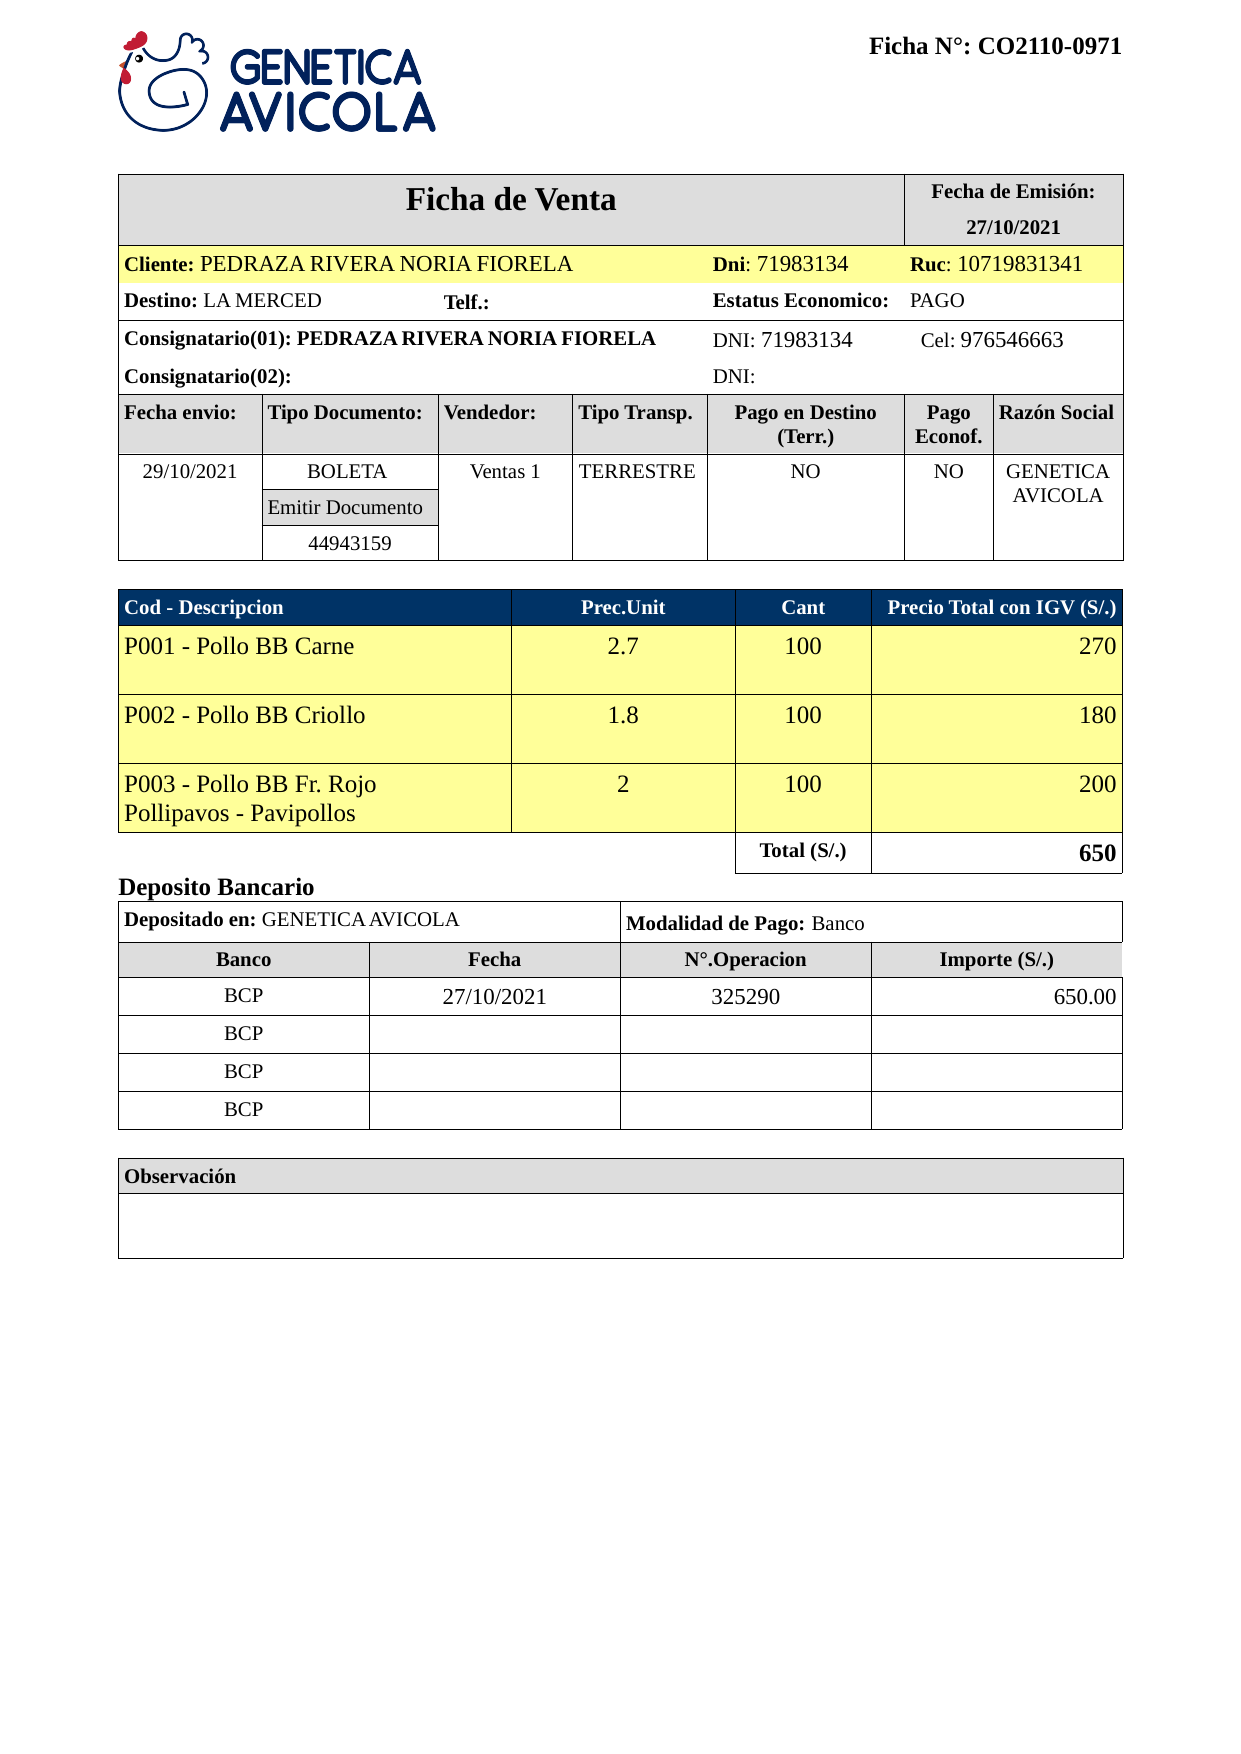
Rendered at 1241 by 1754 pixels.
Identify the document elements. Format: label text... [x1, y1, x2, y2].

table_cell Pago en Destino (Terr.) [708, 395, 904, 453]
table_cell P003 - Pollo BB Fr. Rojo Pollipavos - Pavipollos [119, 764, 511, 832]
table_cell TERRESTRE [573, 455, 707, 560]
table_cell BCP [119, 1092, 369, 1129]
table_cell Total (S/.) [736, 833, 871, 872]
table_cell DNI: 71983134 [707, 321, 915, 358]
table_cell Banco [119, 943, 369, 977]
table_header Cod - Descripcion [119, 590, 511, 625]
table_header Depositado en: GENETICA AVICOLA [119, 902, 620, 942]
table_cell Ruc: 10719831341 [904, 246, 1123, 283]
table_cell 180 [872, 695, 1122, 763]
table_cell 27/10/2021 [370, 978, 620, 1015]
table_cell BCP [119, 1016, 369, 1053]
table_cell GENETICA AVICOLA [994, 455, 1123, 560]
table_cell N°.Operacion [621, 943, 871, 977]
table_cell Vendedor: [439, 395, 572, 453]
table_cell [872, 1092, 1122, 1129]
table_cell Consignatario(01): PEDRAZA RIVERA NORIA FIORELA [119, 321, 707, 358]
table_header Fecha de Emisión: [905, 175, 1123, 209]
table_cell [621, 1016, 871, 1053]
table_cell [370, 1016, 620, 1053]
table_cell [370, 1054, 620, 1091]
table_cell 44943159 [263, 526, 438, 560]
table_cell Estatus Economico: [707, 283, 904, 320]
text Deposito Bancario [118, 872, 1122, 901]
table_cell 325290 [621, 978, 871, 1015]
table_cell [511, 833, 735, 872]
table_cell 1.8 [512, 695, 735, 763]
table_cell 27/10/2021 [905, 209, 1123, 245]
table_cell Tipo Transp. [573, 395, 707, 453]
table_cell PAGO [904, 283, 1123, 320]
table_cell NO [708, 455, 904, 560]
table_header Observación [119, 1159, 1123, 1193]
table_cell [621, 1054, 871, 1091]
table_cell Emitir Documento [263, 490, 438, 525]
table_cell [872, 1054, 1122, 1091]
table_cell Ventas 1 [439, 455, 572, 560]
table_cell 100 [736, 626, 871, 694]
table_header Modalidad de Pago: Banco [621, 902, 1122, 942]
table_cell 2.7 [512, 626, 735, 694]
table_cell Cliente: PEDRAZA RIVERA NORIA FIORELA [119, 246, 707, 283]
table_cell BCP [119, 978, 369, 1015]
table_cell 200 [872, 764, 1122, 832]
table_cell Cel: 976546663 [915, 321, 1123, 358]
table_header Ficha de Venta [119, 175, 904, 245]
table_header Cant [736, 590, 871, 625]
table_cell 270 [872, 626, 1122, 694]
table_cell Fecha envio: [119, 395, 262, 453]
table_cell [621, 1092, 871, 1129]
picture [118, 31, 436, 132]
table_cell 29/10/2021 [119, 455, 262, 560]
table_header Precio Total con IGV (S/.) [872, 590, 1122, 625]
table_header Prec.Unit [512, 590, 735, 625]
table_cell [872, 1016, 1122, 1053]
table_cell Dni: 71983134 [707, 246, 904, 283]
table_cell Destino: LA MERCED [119, 283, 438, 320]
table_cell DNI: [707, 358, 1123, 394]
table_cell BOLETA [263, 455, 438, 489]
table_cell Consignatario(02): [119, 358, 707, 394]
table_cell Telf.: [438, 283, 707, 320]
table_cell 100 [736, 695, 871, 763]
table_cell Pago Econof. [905, 395, 993, 453]
table_cell 100 [736, 764, 871, 832]
table_cell [118, 833, 511, 872]
table_cell Tipo Documento: [263, 395, 438, 453]
table_cell Importe (S/.) [872, 943, 1122, 977]
table_cell BCP [119, 1054, 369, 1091]
table_cell [119, 1194, 1123, 1258]
table_cell 2 [512, 764, 735, 832]
table_cell Fecha [370, 943, 620, 977]
table_cell NO [905, 455, 993, 560]
table_cell Razón Social [994, 395, 1123, 453]
table_cell P002 - Pollo BB Criollo [119, 695, 511, 763]
table_cell [370, 1092, 620, 1129]
table_cell 650.00 [872, 978, 1122, 1015]
table_cell P001 - Pollo BB Carne [119, 626, 511, 694]
table_cell 650 [872, 833, 1122, 872]
